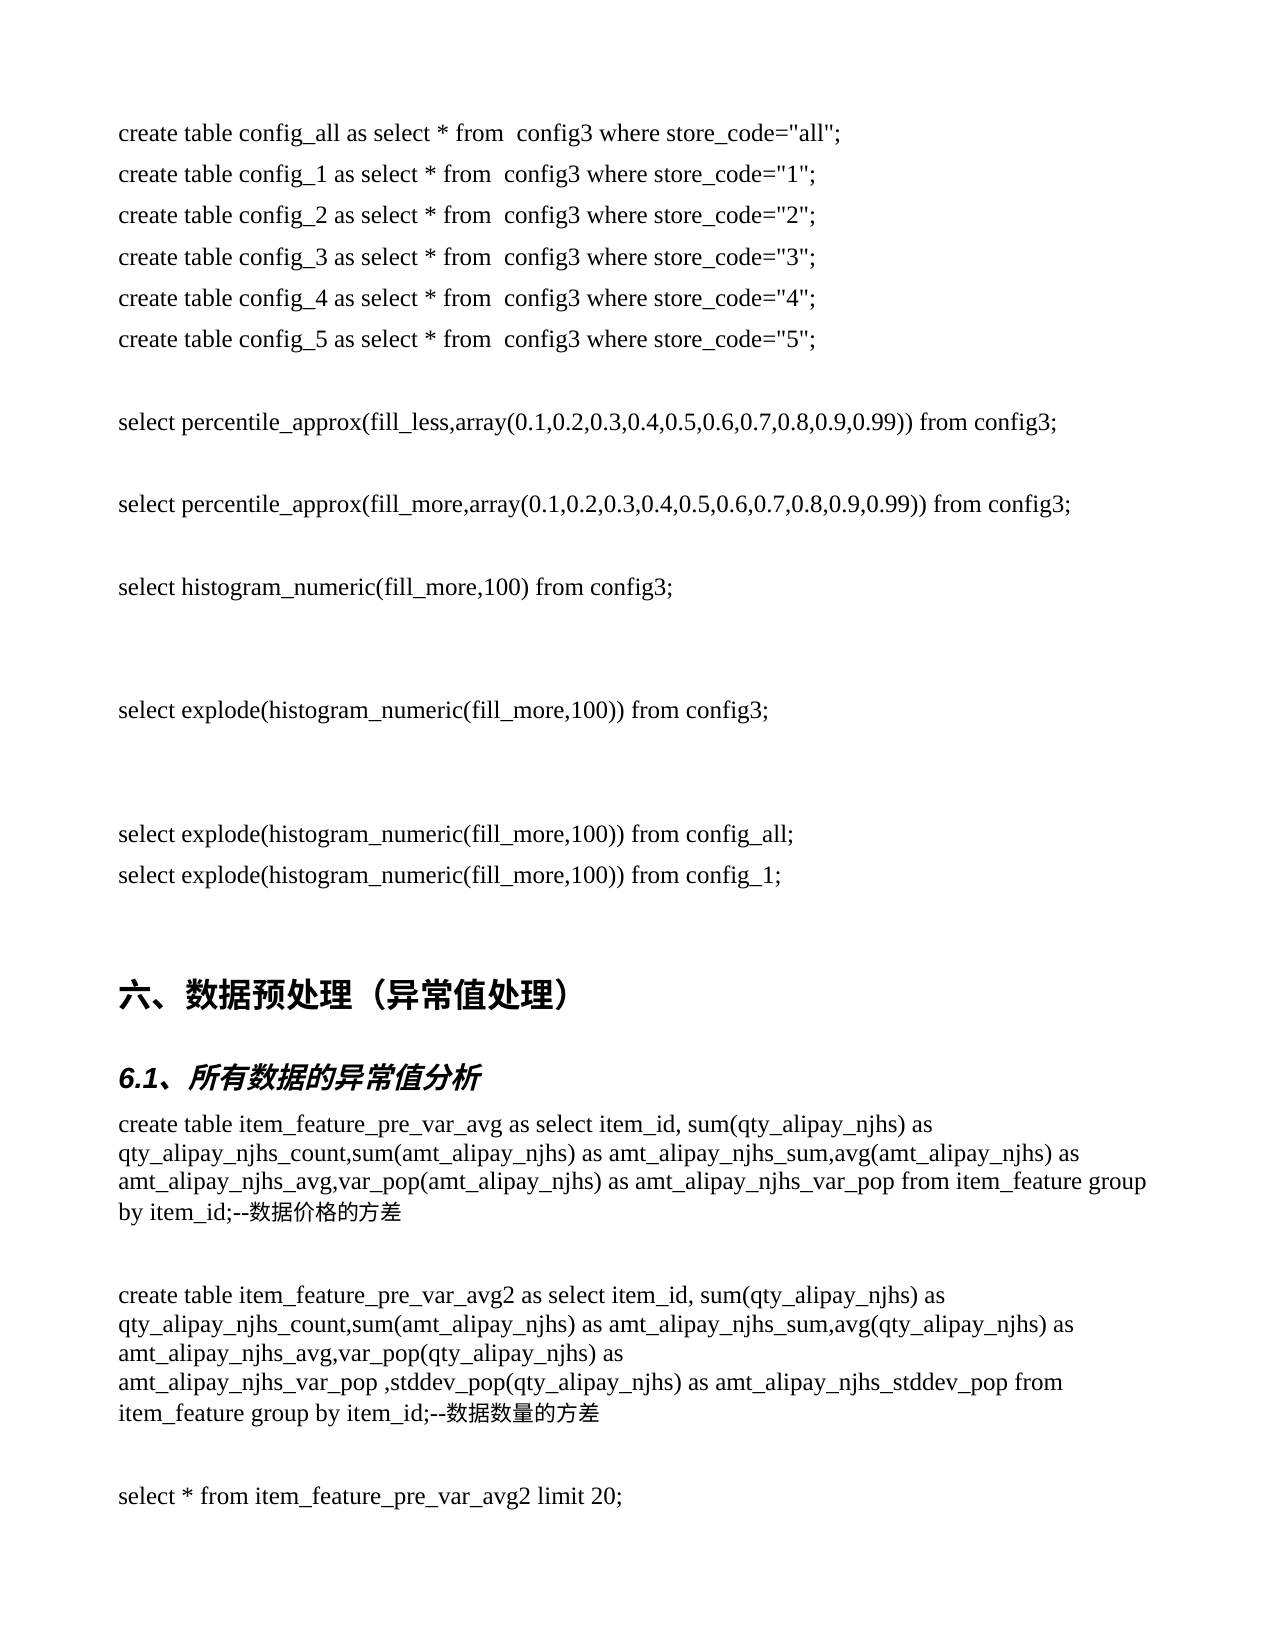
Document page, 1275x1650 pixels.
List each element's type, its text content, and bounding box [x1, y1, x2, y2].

text create table item_feature_pre_var_avg2 as select item_id, sum(qty_alipay_njhs) as qty_alipay_njhs_count,sum(amt_alipay_njhs) as amt_alipay_njhs_sum,avg(qty_alipay_njhs) as amt_alipay_njhs_avg,var_pop(qty_alipay_njhs) as amt_alipay_njhs_var_pop ,stddev_pop(qty_alipay_njhs) as amt_alipay_njhs_stddev_pop from item_feature group by item_id;--数据数量的方差 [118, 1281, 1157, 1427]
text select * from item_feature_pre_var_avg2 limit 20; [118, 1481, 1157, 1510]
text select explode(histogram_numeric(fill_more,100)) from config_all; [118, 819, 1157, 848]
text select explode(histogram_numeric(fill_more,100)) from config_1; [118, 861, 1157, 889]
text create table config_1 as select * from config3 where store_code="1"; [118, 159, 1157, 188]
text create table config_5 as select * from config3 where store_code="5"; [118, 324, 1157, 353]
subtitle 6.1、所有数据的异常值分析 [118, 1054, 1157, 1096]
text select explode(histogram_numeric(fill_more,100)) from config3; [118, 696, 1157, 724]
text create table config_2 as select * from config3 where store_code="2"; [118, 201, 1157, 229]
text create table config_4 as select * from config3 where store_code="4"; [118, 283, 1157, 312]
text create table config_all as select * from config3 where store_code="all"; [118, 118, 1157, 147]
text select histogram_numeric(fill_more,100) from config3; [118, 572, 1157, 601]
subtitle 六、数据预处理（异常值处理） [118, 968, 1157, 1017]
text select percentile_approx(fill_less,array(0.1,0.2,0.3,0.4,0.5,0.6,0.7,0.8,0.9,0.99)) from config3; [118, 407, 1157, 436]
text create table config_3 as select * from config3 where store_code="3"; [118, 242, 1157, 271]
text create table item_feature_pre_var_avg as select item_id, sum(qty_alipay_njhs) as qty_alipay_njhs_count,sum(amt_alipay_njhs) as amt_alipay_njhs_sum,avg(amt_alipay_njhs) as amt_alipay_njhs_avg,var_pop(amt_alipay_njhs) as amt_alipay_njhs_var_pop from item_feature group by item_id;--数据价格的方差 [118, 1109, 1157, 1227]
text select percentile_approx(fill_more,array(0.1,0.2,0.3,0.4,0.5,0.6,0.7,0.8,0.9,0.99)) from config3; [118, 489, 1157, 518]
